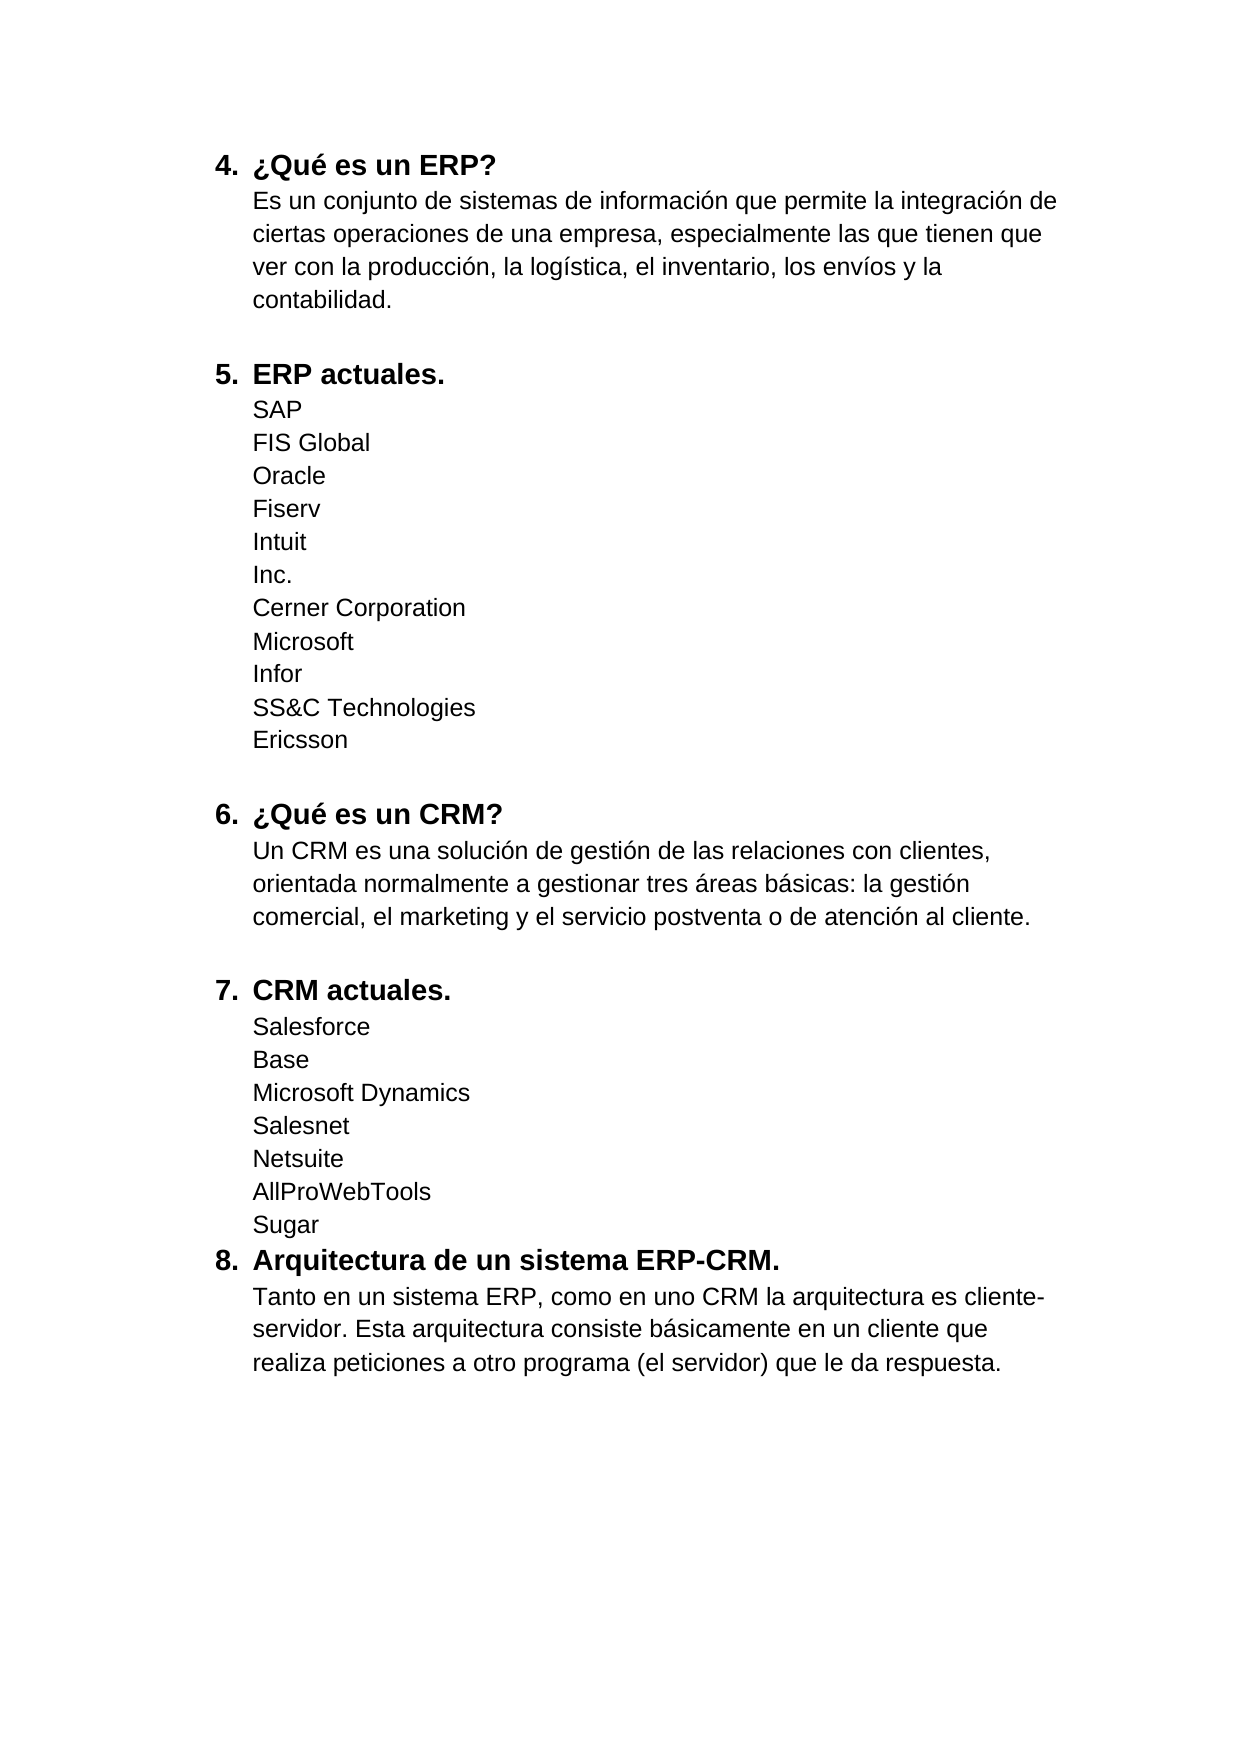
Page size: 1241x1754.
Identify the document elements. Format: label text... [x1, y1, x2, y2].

list Cerner Corporation [252, 593, 1063, 622]
list Oracle [252, 461, 1063, 490]
list ¿Qué es un CRM? [215, 797, 1063, 831]
list ERP actuales. [215, 357, 1063, 390]
list Arquitectura de un sistema ERP-CRM. [215, 1243, 1063, 1276]
list SAP [252, 395, 1063, 424]
list Base [252, 1045, 1063, 1073]
list Microsoft [252, 626, 1063, 655]
list AllProWebTools [252, 1177, 1063, 1206]
list Inc. [252, 560, 1063, 589]
list Ericsson [252, 726, 1063, 754]
list ¿Qué es un ERP? [215, 148, 1063, 181]
list Infor [252, 659, 1063, 688]
list FIS Global [252, 428, 1063, 457]
list Intuit [252, 527, 1063, 556]
list SS&C Technologies [252, 692, 1063, 721]
list Fiserv [252, 494, 1063, 523]
list Salesnet [252, 1111, 1063, 1139]
list Sugar [252, 1210, 1063, 1239]
list Netsuite [252, 1144, 1063, 1173]
list Un CRM es una solución de gestión de las relaciones con clientes, orientada normalmente a gestionar tres áreas básicas: la gestión comercial, el marketing y el servicio postventa o de atención al cliente. [252, 836, 1063, 930]
list Tanto en un sistema ERP, como en uno CRM la arquitectura es cliente-servidor. Esta arquitectura consiste básicamente en un cliente que realiza peticiones a otro programa (el servidor) que le da respuesta. [252, 1281, 1063, 1376]
list CRM actuales. [215, 973, 1063, 1007]
list Salesforce [252, 1012, 1063, 1041]
list Microsoft Dynamics [252, 1078, 1063, 1107]
list Es un conjunto de sistemas de información que permite la integración de ciertas operaciones de una empresa, especialmente las que tienen que ver con la producción, la logística, el inventario, los envíos y la contabilidad. [215, 186, 1063, 314]
